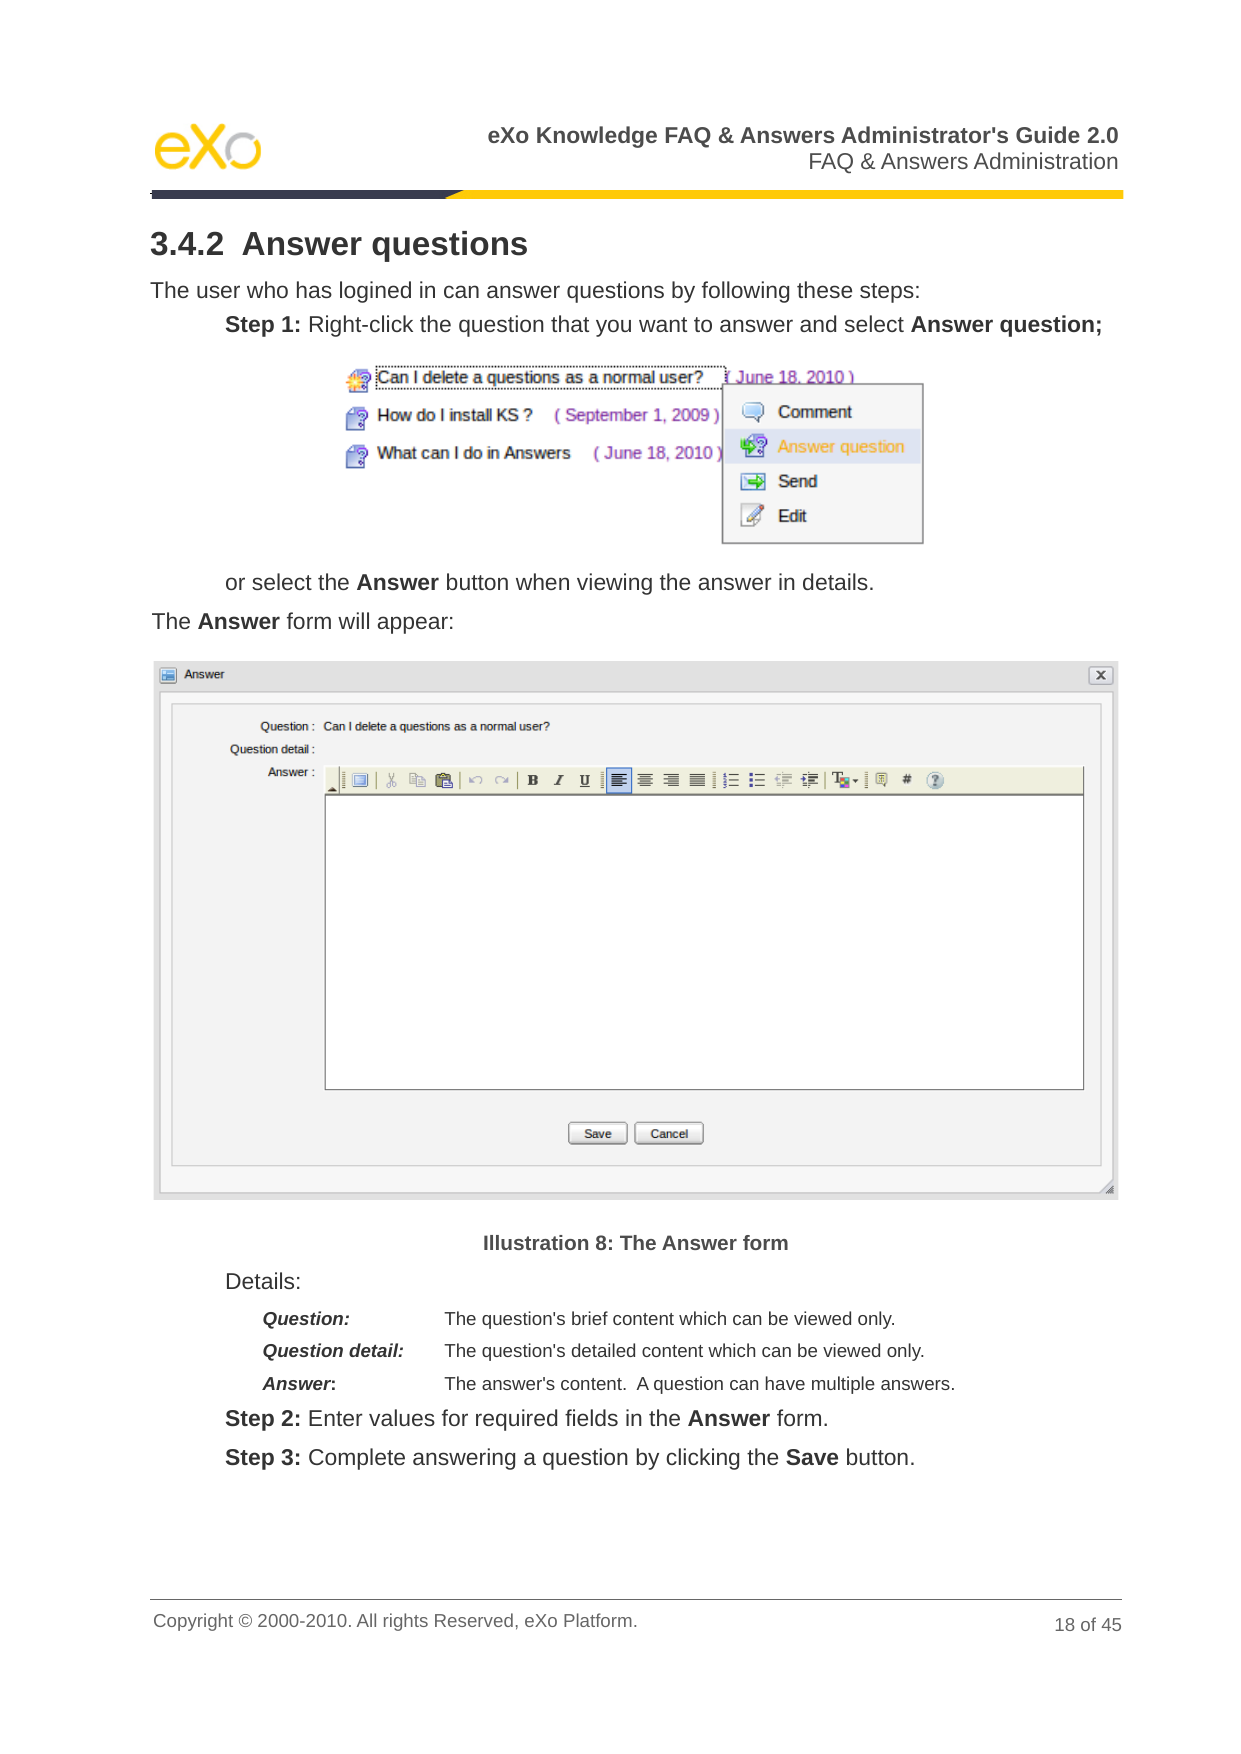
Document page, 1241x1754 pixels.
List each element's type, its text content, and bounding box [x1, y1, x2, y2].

list Step 2: Enter values for required fields in the Answer form. [187, 1404, 1122, 1431]
list Question: The question's brief content which can be viewed only. [225, 1308, 1122, 1329]
picture [155, 123, 262, 170]
picture [340, 363, 924, 549]
list Illustration 8: The Answer form [153, 1200, 1118, 1255]
list Question detail: The question's detailed content which can be viewed only. [225, 1340, 1122, 1362]
picture [151, 190, 1124, 199]
list Details: [153, 648, 1122, 1294]
text The user who has logined in can answer questions by following these steps: [150, 277, 1122, 303]
subtitle Answer questions [150, 223, 1122, 262]
list Step 3: Complete answering a question by clicking the Save button. [187, 1444, 1122, 1470]
list The Answer form will appear: [114, 608, 1122, 635]
list Step 1: Right-click the question that you want to answer and select Answer question; [187, 311, 1122, 337]
picture [153, 661, 1119, 1200]
list Answer: The answer's content. A question can have multiple answers. [225, 1372, 1122, 1394]
list or select the Answer button when viewing the answer in details. [187, 350, 1122, 595]
